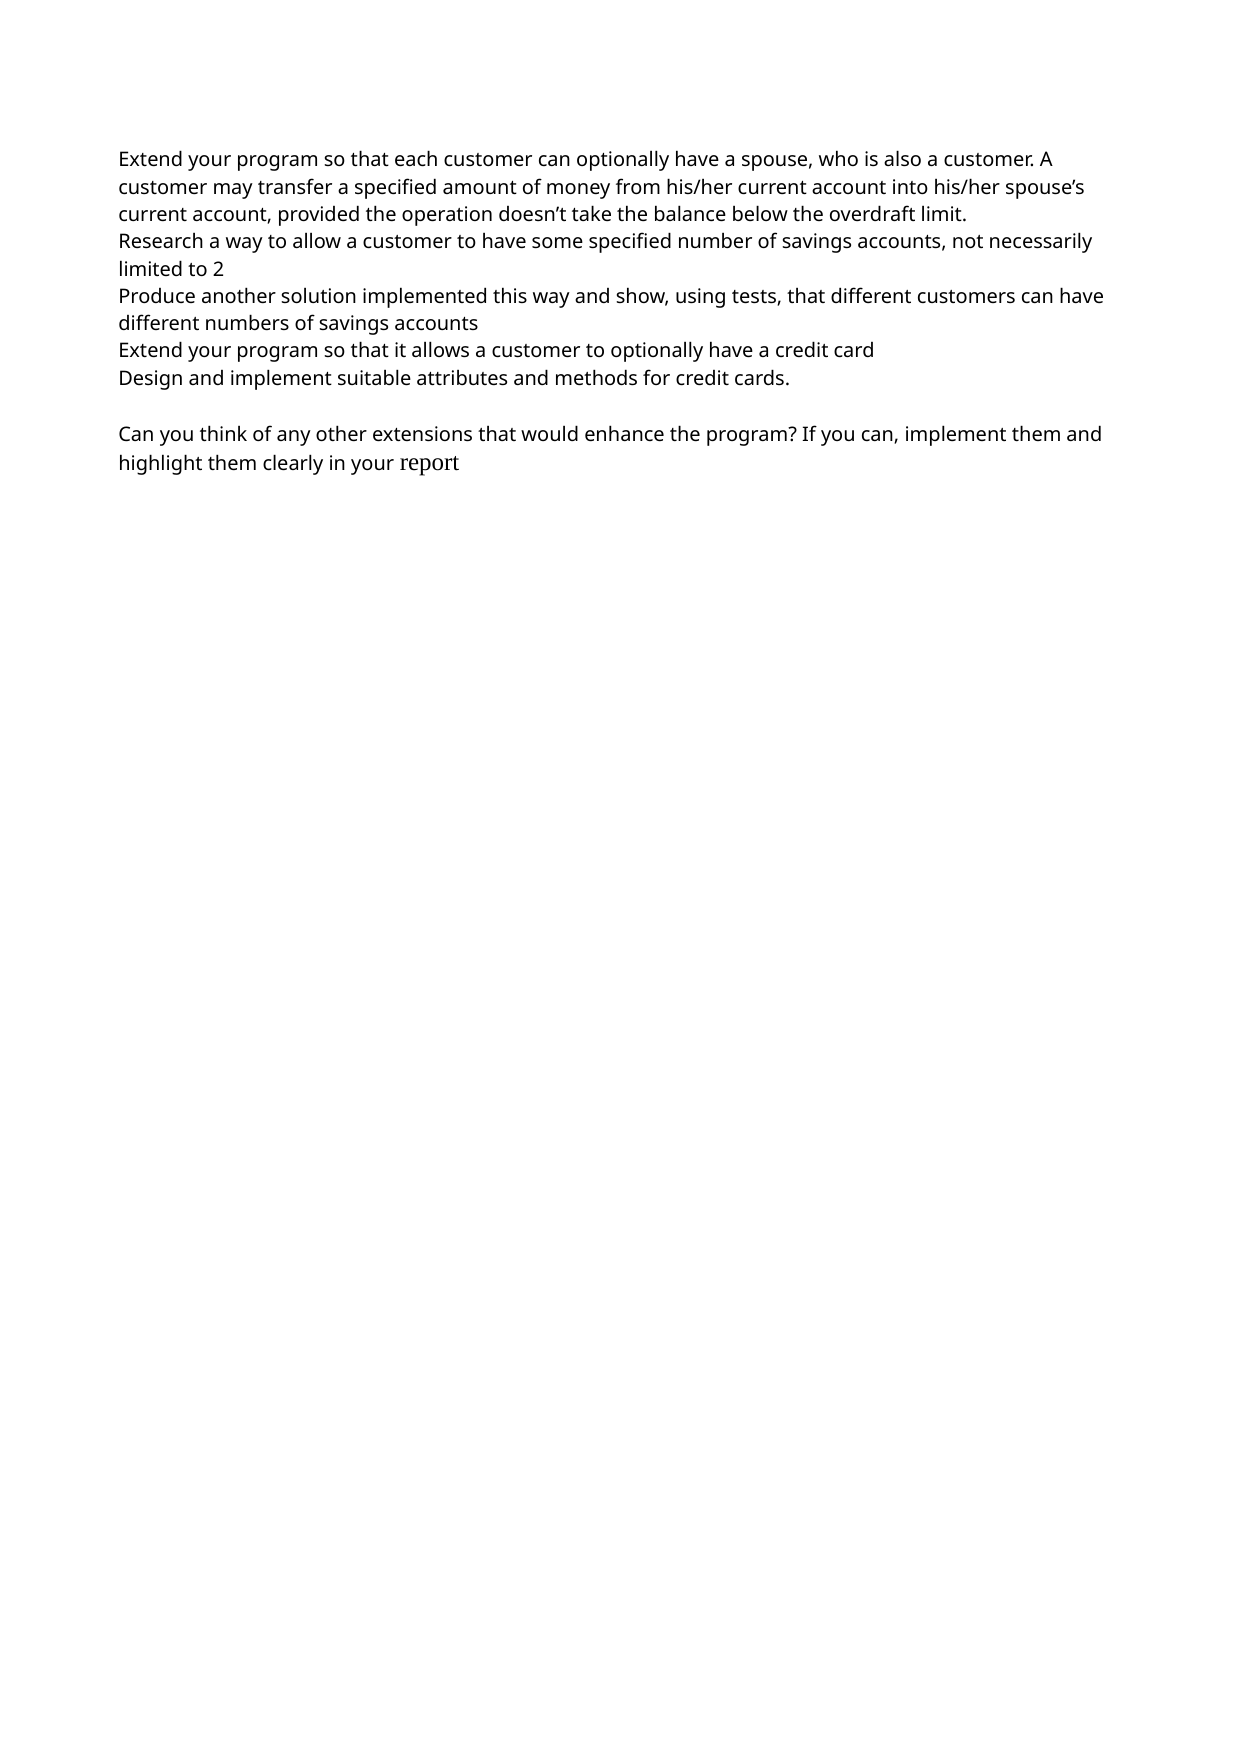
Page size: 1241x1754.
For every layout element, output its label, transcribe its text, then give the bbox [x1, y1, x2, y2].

text Extend your program so that each customer can optionally have a spouse, who is also a customer. A customer may transfer a specified amount of money from his/her current account into his/her spouse’s current account, provided the operation doesn’t take the balance below the overdraft limit. [118, 145, 1122, 227]
text Can you think of any other extensions that would enhance the program? If you can, implement them and highlight them clearly in your report [118, 420, 1122, 476]
text Extend your program so that it allows a customer to optionally have a credit card [118, 336, 1122, 364]
text Design and implement suitable attributes and methods for credit cards. [118, 364, 1122, 391]
text Research a way to allow a customer to have some specified number of savings accounts, not necessarily limited to 2 [118, 227, 1122, 282]
text Produce another solution implemented this way and show, using tests, that different customers can have different numbers of savings accounts [118, 282, 1122, 336]
